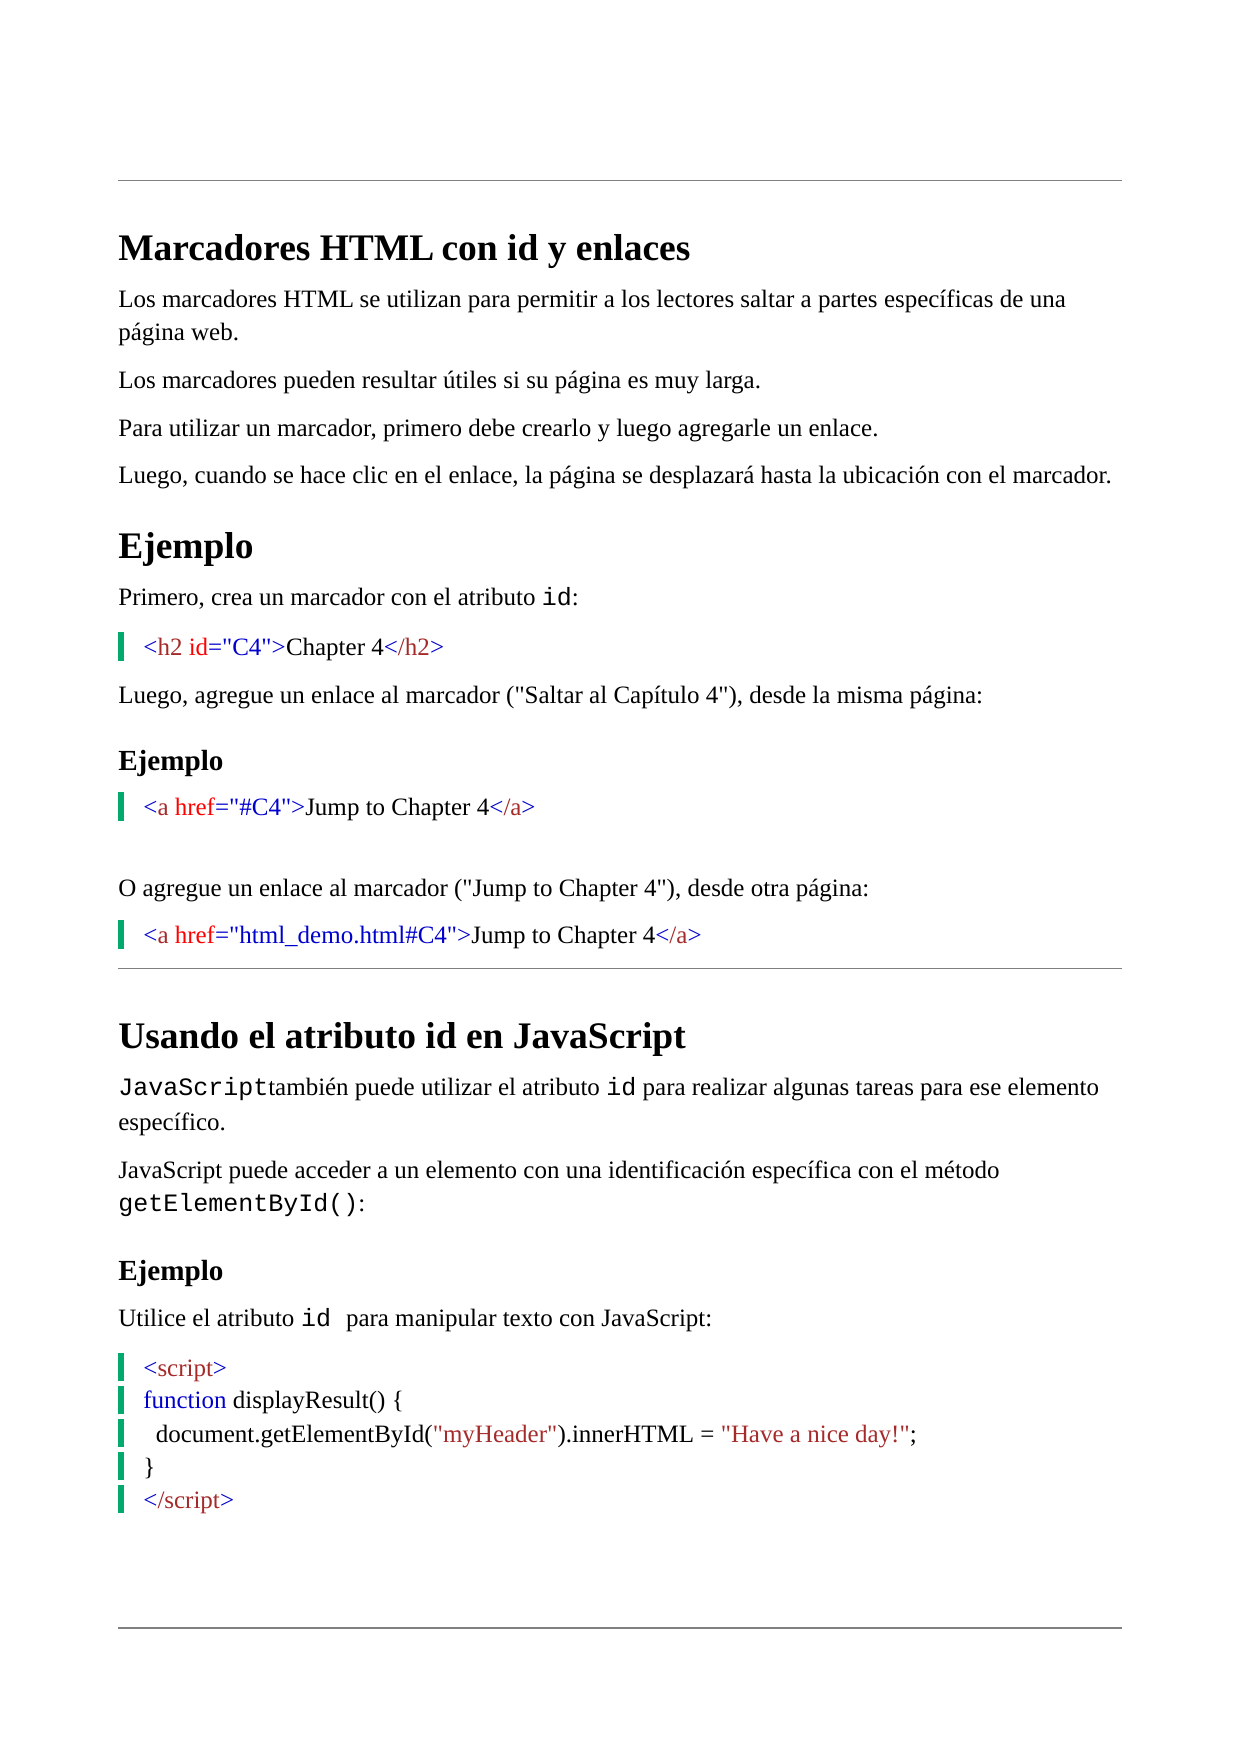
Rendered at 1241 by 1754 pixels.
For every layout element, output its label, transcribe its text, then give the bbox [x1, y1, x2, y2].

subtitle Usando el atributo id en JavaScript [118, 1013, 1122, 1056]
text Primero, crea un marcador con el atributo id: [118, 582, 1122, 613]
subtitle Ejemplo [118, 523, 1122, 567]
text <a href="html_demo.html#C4">Jump to Chapter 4</a> [124, 920, 1122, 949]
text Luego, cuando se hace clic en el enlace, la página se desplazará hasta la ubicación con el marcador. [118, 460, 1122, 489]
subtitle Ejemplo [118, 743, 1122, 777]
text Luego, agregue un enlace al marcador ("Saltar al Capítulo 4"), desde la misma página: [118, 680, 1122, 708]
subtitle Ejemplo [118, 1253, 1122, 1287]
text <a href="#C4">Jump to Chapter 4</a> [124, 792, 1122, 821]
text <script> function displayResult() { document.getElementById("myHeader").innerHTML = "Have a nice day!"; } </script> [118, 1353, 1122, 1513]
text Los marcadores pueden resultar útiles si su página es muy larga. [118, 365, 1122, 394]
text Para utilizar un marcador, primero debe crearlo y luego agregarle un enlace. [118, 413, 1122, 441]
subtitle Marcadores HTML con id y enlaces [118, 226, 1122, 269]
text Los marcadores HTML se utilizan para permitir a los lectores saltar a partes específicas de una página web. [118, 284, 1122, 346]
text JavaScripttambién puede utilizar el atributo id para realizar algunas tareas para ese elemento específico. [118, 1072, 1122, 1136]
text Utilice el atributo id para manipular texto con JavaScript: [118, 1303, 1122, 1333]
text JavaScript puede acceder a un elemento con una identificación específica con el método getElementById(): [118, 1155, 1122, 1219]
text <h2 id="C4">Chapter 4</h2> [124, 632, 1122, 661]
text O agregue un enlace al marcador ("Jump to Chapter 4"), desde otra página: [118, 873, 1122, 902]
